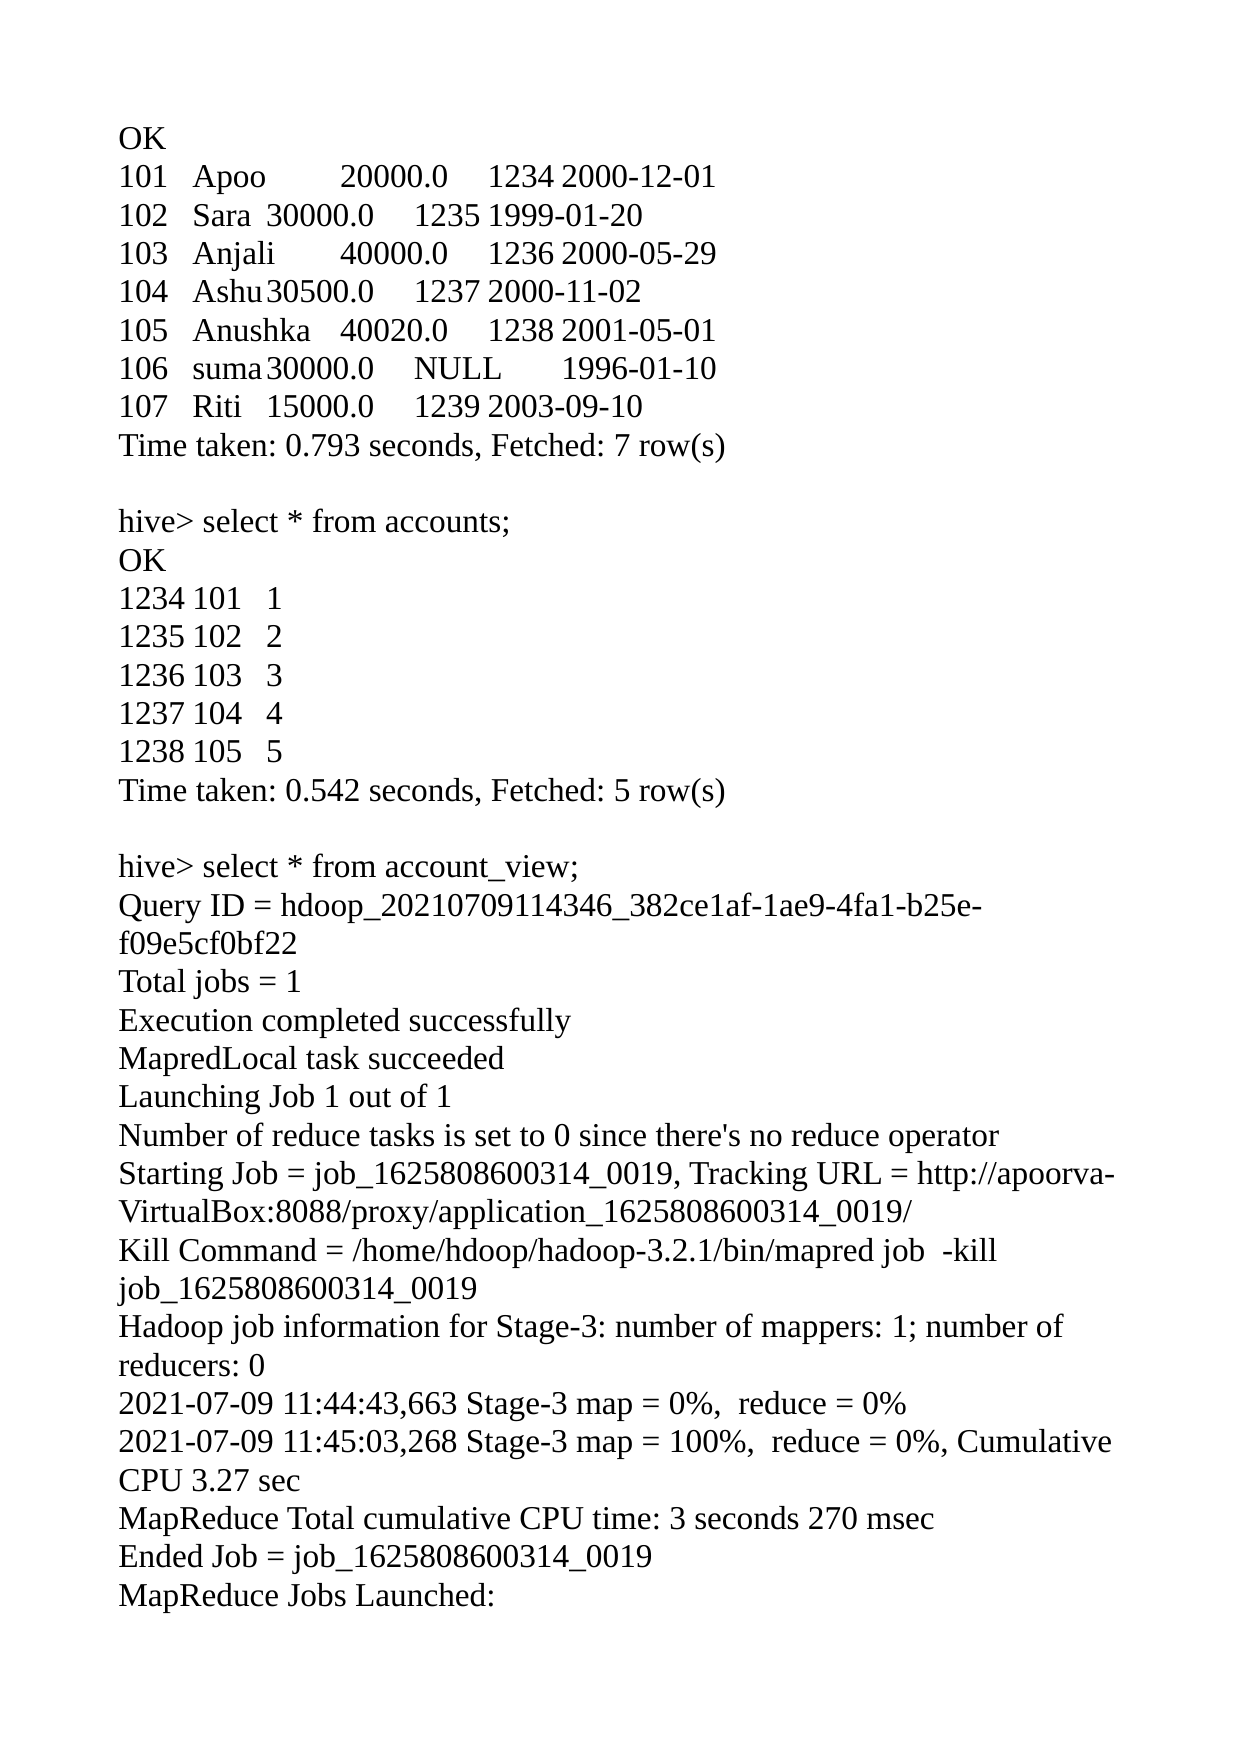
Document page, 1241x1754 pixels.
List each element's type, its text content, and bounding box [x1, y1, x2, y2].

text Total jobs = 1 [118, 961, 1122, 1000]
text 103 Anjali 40000.0 1236 2000-05-29 [118, 233, 1122, 271]
text hive> select * from accounts; [118, 501, 1122, 540]
text 2021-07-09 11:45:03,268 Stage-3 map = 100%, reduce = 0%, Cumulative CPU 3.27 sec [118, 1421, 1122, 1498]
text OK [118, 118, 1122, 156]
text 107 Riti 15000.0 1239 2003-09-10 [118, 386, 1122, 425]
text OK [118, 540, 1122, 578]
text MapReduce Jobs Launched: [118, 1575, 1122, 1613]
text 1237 104 4 [118, 693, 1122, 731]
text 1236 103 3 [118, 655, 1122, 693]
text 101 Apoo 20000.0 1234 2000-12-01 [118, 156, 1122, 195]
text MapredLocal task succeeded [118, 1038, 1122, 1076]
text 106 suma 30000.0 NULL 1996-01-10 [118, 348, 1122, 386]
text Starting Job = job_1625808600314_0019, Tracking URL = http://apoorva-VirtualBox:8088/proxy/application_1625808600314_0019/ [118, 1153, 1122, 1230]
text Time taken: 0.793 seconds, Fetched: 7 row(s) [118, 425, 1122, 463]
text Hadoop job information for Stage-3: number of mappers: 1; number of reducers: 0 [118, 1306, 1122, 1383]
text Number of reduce tasks is set to 0 since there's no reduce operator [118, 1115, 1122, 1153]
text 2021-07-09 11:44:43,663 Stage-3 map = 0%, reduce = 0% [118, 1383, 1122, 1421]
text MapReduce Total cumulative CPU time: 3 seconds 270 msec [118, 1498, 1122, 1536]
text 1235 102 2 [118, 616, 1122, 655]
text 105 Anushka 40020.0 1238 2001-05-01 [118, 310, 1122, 348]
text Ended Job = job_1625808600314_0019 [118, 1536, 1122, 1575]
text 1234 101 1 [118, 578, 1122, 616]
text 1238 105 5 [118, 731, 1122, 770]
text Launching Job 1 out of 1 [118, 1076, 1122, 1115]
text 104 Ashu 30500.0 1237 2000-11-02 [118, 271, 1122, 310]
text Kill Command = /home/hdoop/hadoop-3.2.1/bin/mapred job -kill job_1625808600314_0019 [118, 1230, 1122, 1306]
text Execution completed successfully [118, 1000, 1122, 1038]
text hive> select * from account_view; [118, 846, 1122, 885]
text Time taken: 0.542 seconds, Fetched: 5 row(s) [118, 770, 1122, 808]
text Query ID = hdoop_20210709114346_382ce1af-1ae9-4fa1-b25e-f09e5cf0bf22 [118, 885, 1122, 961]
text 102 Sara 30000.0 1235 1999-01-20 [118, 195, 1122, 233]
